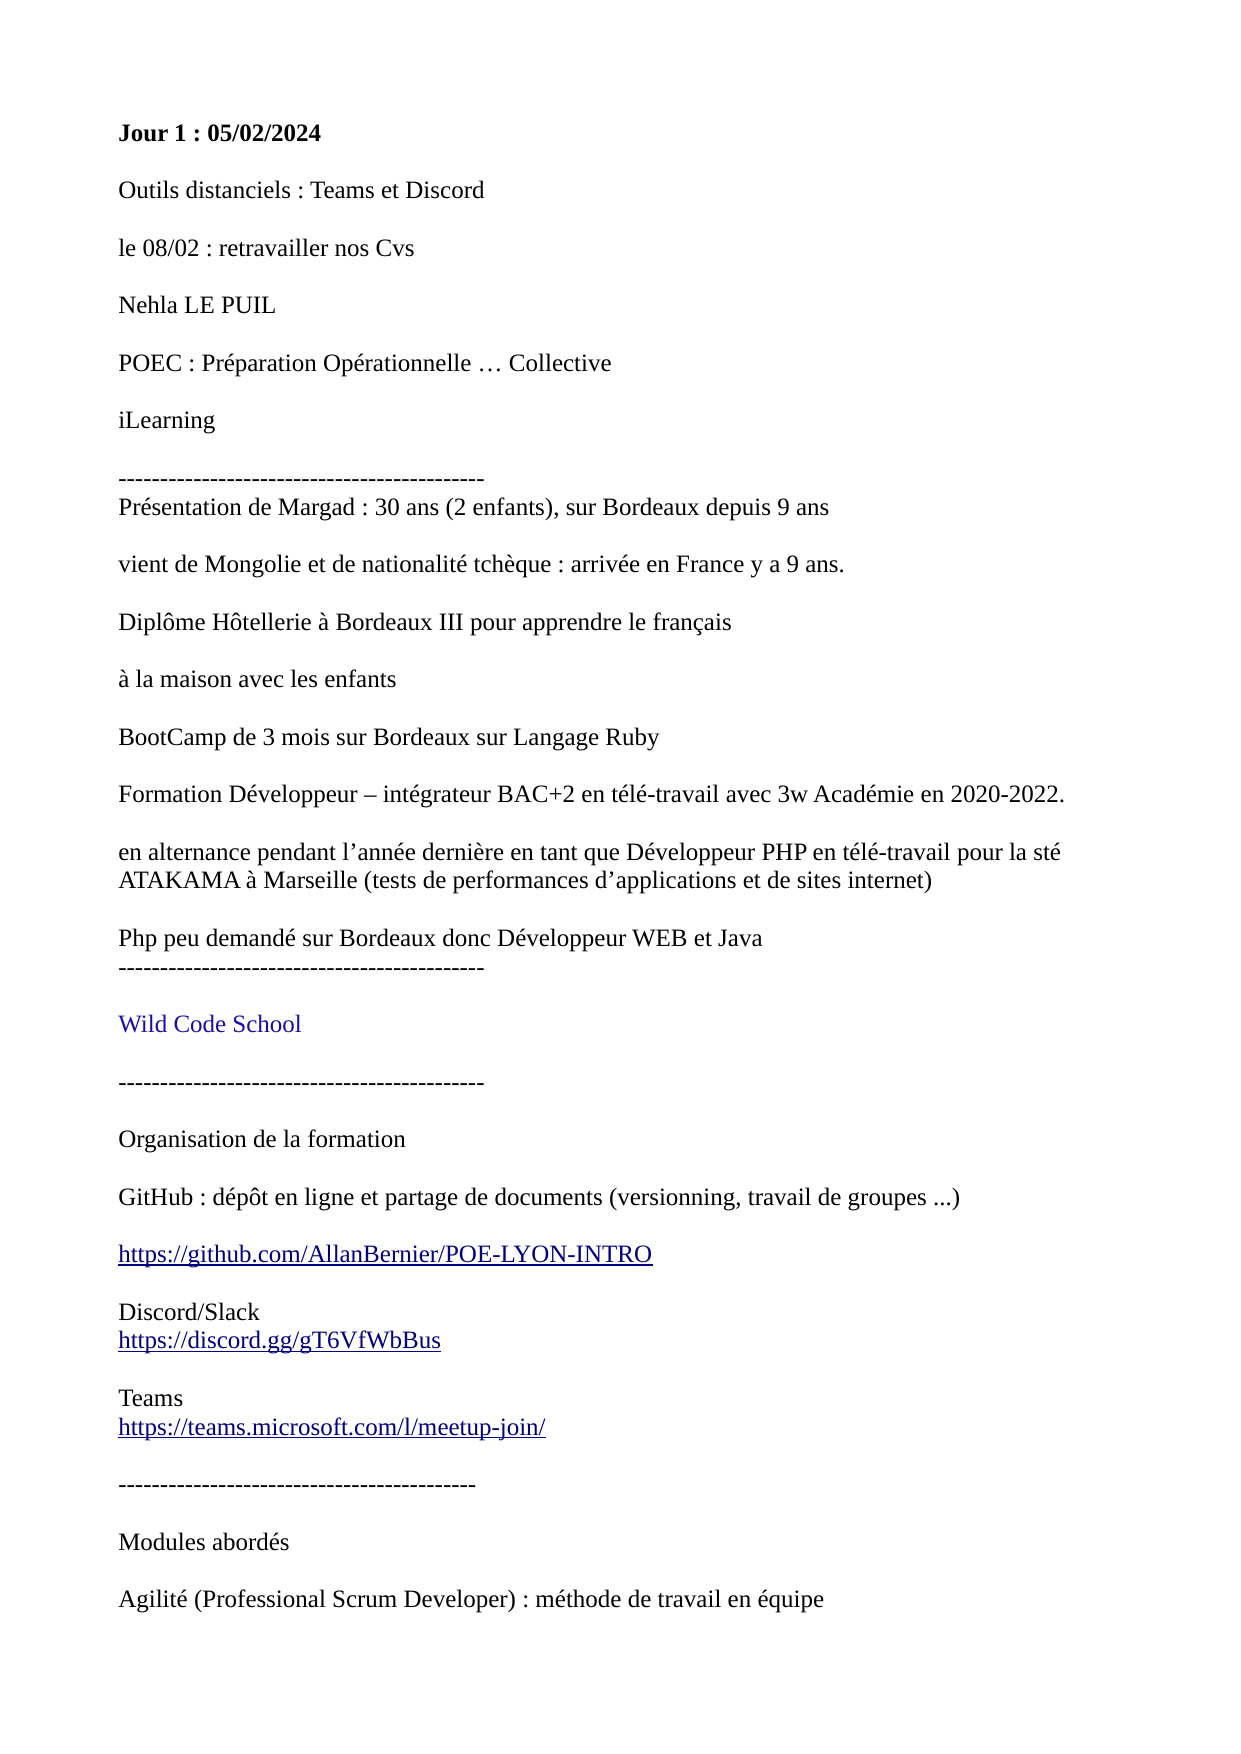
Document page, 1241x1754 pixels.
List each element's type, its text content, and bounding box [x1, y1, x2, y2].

text Présentation de Margad : 30 ans (2 enfants), sur Bordeaux depuis 9 ans [118, 492, 1122, 521]
text Formation Développeur – intégrateur BAC+2 en télé-travail avec 3w Académie en 2020-2022. [118, 779, 1122, 808]
text Outils distanciels : Teams et Discord [118, 176, 1122, 204]
text Agilité (Professional Scrum Developer) : méthode de travail en équipe [118, 1584, 1122, 1613]
text -------------------------------------------- [118, 1067, 1122, 1096]
text Wild Code School [118, 1009, 1122, 1038]
text le 08/02 : retravailler nos Cvs [118, 233, 1122, 262]
text -------------------------------------------- [118, 463, 1122, 492]
text Discord/Slack [118, 1297, 1122, 1326]
text Diplôme Hôtellerie à Bordeaux III pour apprendre le français [118, 607, 1122, 636]
text Modules abordés [118, 1527, 1122, 1556]
text https://teams.microsoft.com/l/meetup-join/ [118, 1412, 1122, 1441]
text POEC : Préparation Opérationnelle … Collective [118, 348, 1122, 377]
text Teams [118, 1383, 1122, 1412]
text GitHub : dépôt en ligne et partage de documents (versionning, travail de groupes ...) [118, 1182, 1122, 1211]
text ------------------------------------------- [118, 1469, 1122, 1498]
text Jour 1 : 05/02/2024 [118, 118, 1122, 147]
text https://discord.gg/gT6VfWbBus [118, 1326, 1122, 1354]
text Php peu demandé sur Bordeaux donc Développeur WEB et Java [118, 923, 1122, 952]
text https://github.com/AllanBernier/POE-LYON-INTRO [118, 1239, 1122, 1268]
text iLearning [118, 406, 1122, 434]
text Nehla LE PUIL [118, 291, 1122, 319]
text en alternance pendant l’année dernière en tant que Développeur PHP en télé-travail pour la sté ATAKAMA à Marseille (tests de performances d’applications et de sites internet) [118, 837, 1122, 894]
text à la maison avec les enfants [118, 664, 1122, 693]
text vient de Mongolie et de nationalité tchèque : arrivée en France y a 9 ans. [118, 549, 1122, 578]
text BootCamp de 3 mois sur Bordeaux sur Langage Ruby [118, 722, 1122, 751]
text Organisation de la formation [118, 1124, 1122, 1153]
text -------------------------------------------- [118, 952, 1122, 981]
